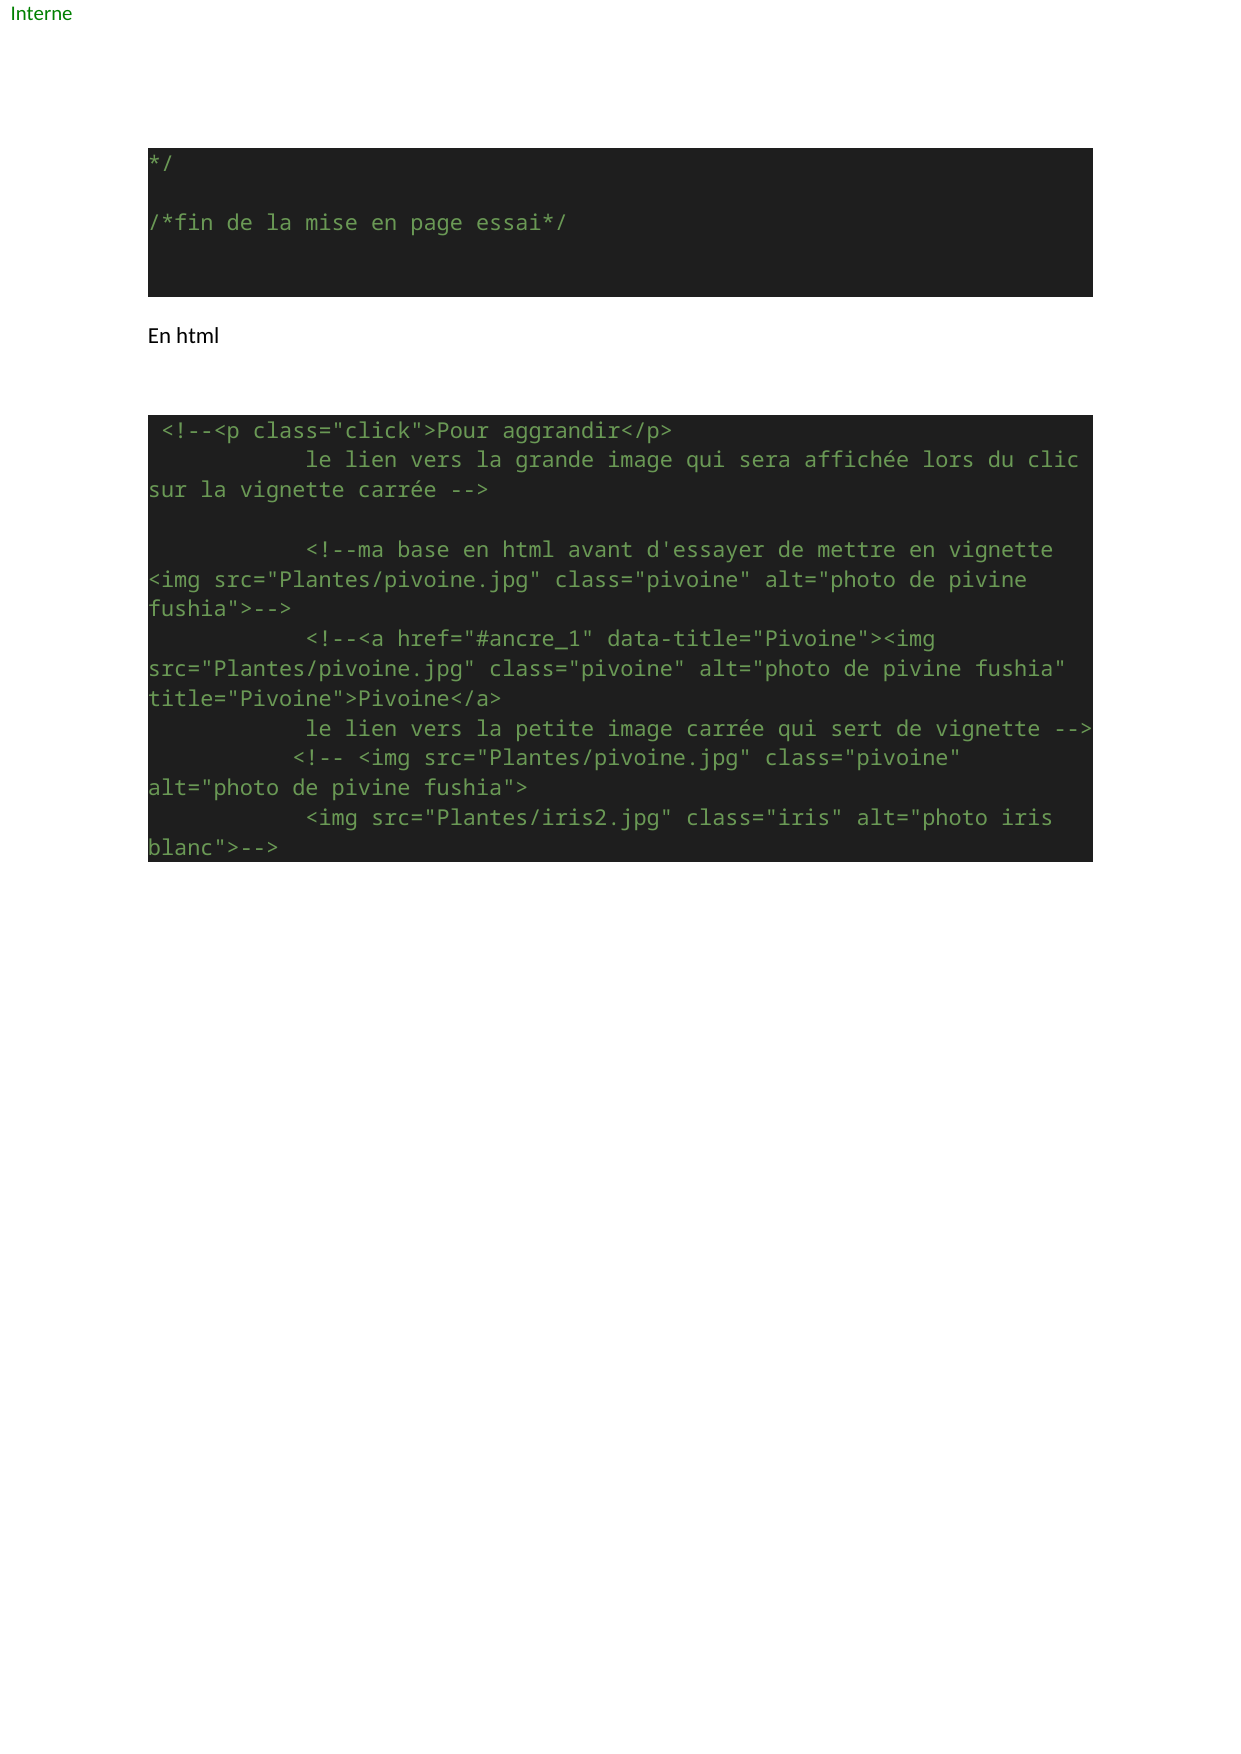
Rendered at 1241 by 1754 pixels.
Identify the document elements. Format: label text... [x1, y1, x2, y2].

text <!--ma base en html avant d'essayer de mettre en vignette <img src="Plantes/pivoine.jpg" class="pivoine" alt="photo de pivine fushia">--> [148, 534, 1093, 623]
text le lien vers la petite image carrée qui sert de vignette --> [148, 713, 1093, 742]
text <img src="Plantes/iris2.jpg" class="iris" alt="photo iris blanc">--> [148, 802, 1093, 862]
text /*fin de la mise en page essai*/ [148, 207, 1093, 237]
text <!-- <img src="Plantes/pivoine.jpg" class="pivoine" alt="photo de pivine fushia"> [148, 742, 1093, 802]
text <!--<a href="#ancre_1" data-title="Pivoine"><img src="Plantes/pivoine.jpg" class="pivoine" alt="photo de pivine fushia" title="Pivoine">Pivoine</a> [148, 623, 1093, 713]
text <!--<p class="click">Pour aggrandir</p> [148, 415, 1093, 444]
text En html [148, 322, 1093, 349]
text */ [148, 148, 1093, 177]
text le lien vers la grande image qui sera affichée lors du clic sur la vignette carrée --> [148, 444, 1093, 504]
